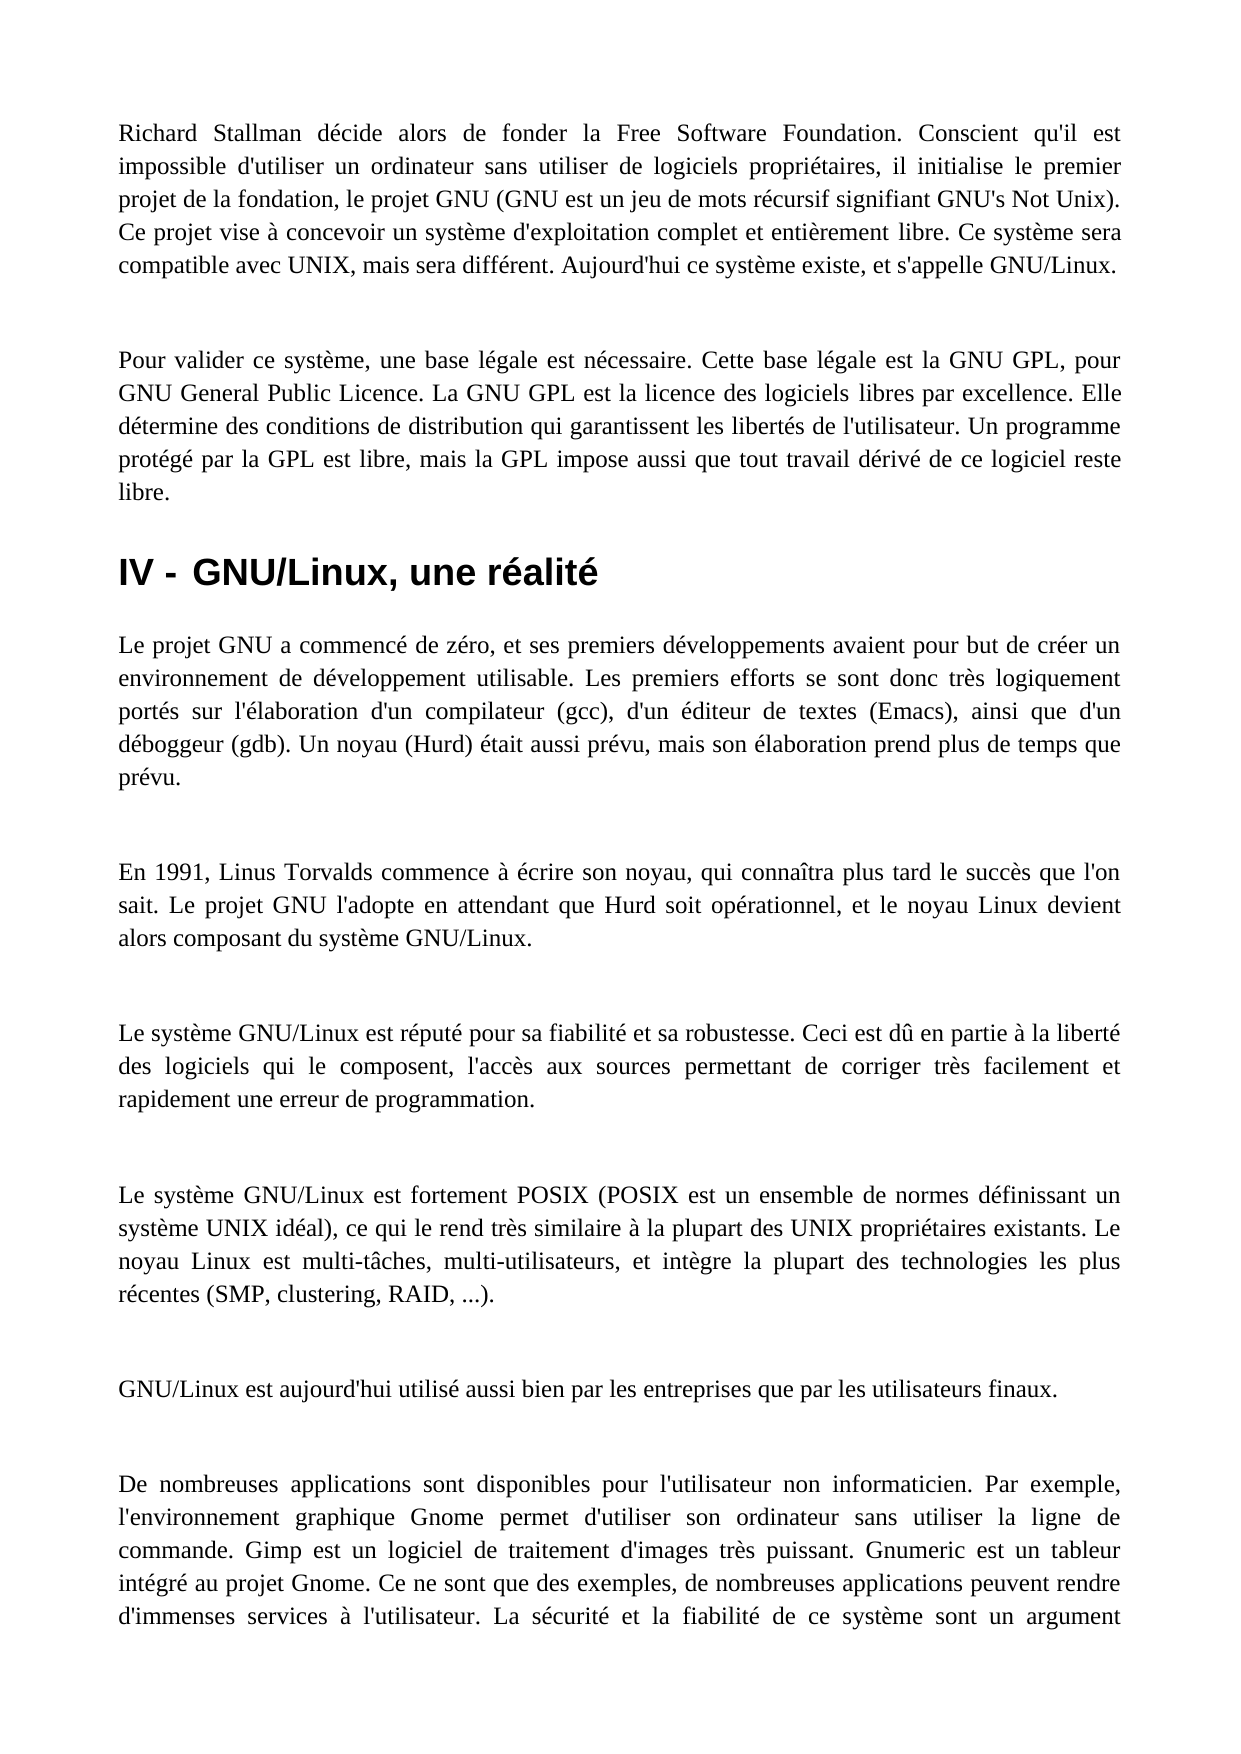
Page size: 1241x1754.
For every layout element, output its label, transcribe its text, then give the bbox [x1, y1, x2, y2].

subtitle GNU/Linux, une réalité [118, 550, 1122, 594]
text Le système GNU/Linux est fortement POSIX (POSIX est un ensemble de normes définissant un système UNIX idéal), ce qui le rend très similaire à la plupart des UNIX propriétaires existants. Le noyau Linux est multi-tâches, multi-utilisateurs, et intègre la plupart des technologies les plus récentes (SMP, clustering, RAID, ...). [118, 1180, 1122, 1307]
text Le système GNU/Linux est réputé pour sa fiabilité et sa robustesse. Ceci est dû en partie à la liberté des logiciels qui le composent, l'accès aux sources permettant de corriger très facilement et rapidement une erreur de programmation. [118, 1018, 1122, 1113]
text GNU/Linux est aujourd'hui utilisé aussi bien par les entreprises que par les utilisateurs finaux. [118, 1374, 1122, 1403]
text De nombreuses applications sont disponibles pour l'utilisateur non informaticien. Par exemple, l'environnement graphique Gnome permet d'utiliser son ordinateur sans utiliser la ligne de commande. Gimp est un logiciel de traitement d'images très puissant. Gnumeric est un tableur intégré au projet Gnome. Ce ne sont que des exemples, de nombreuses applications peuvent rendre d'immenses services à l'utilisateur. La sécurité et la fiabilité de ce système sont un argument [118, 1469, 1122, 1630]
text En 1991, Linus Torvalds commence à écrire son noyau, qui connaîtra plus tard le succès que l'on sait. Le projet GNU l'adopte en attendant que Hurd soit opérationnel, et le noyau Linux devient alors composant du système GNU/Linux. [118, 857, 1122, 952]
text Richard Stallman décide alors de fonder la Free Software Foundation. Conscient qu'il est impossible d'utiliser un ordinateur sans utiliser de logiciels propriétaires, il initialise le premier projet de la fondation, le projet GNU (GNU est un jeu de mots récursif signifiant GNU's Not Unix). Ce projet vise à concevoir un système d'exploitation complet et entièrement libre. Ce système sera compatible avec UNIX, mais sera différent. Aujourd'hui ce système existe, et s'appelle GNU/Linux. [118, 118, 1122, 279]
text Pour valider ce système, une base légale est nécessaire. Cette base légale est la GNU GPL, pour GNU General Public Licence. La GNU GPL est la licence des logiciels libres par excellence. Elle détermine des conditions de distribution qui garantissent les libertés de l'utilisateur. Un programme protégé par la GPL est libre, mais la GPL impose aussi que tout travail dérivé de ce logiciel reste libre. [118, 345, 1122, 506]
text Le projet GNU a commencé de zéro, et ses premiers développements avaient pour but de créer un environnement de développement utilisable. Les premiers efforts se sont donc très logiquement portés sur l'élaboration d'un compilateur (gcc), d'un éditeur de textes (Emacs), ainsi que d'un déboggeur (gdb). Un noyau (Hurd) était aussi prévu, mais son élaboration prend plus de temps que prévu. [118, 630, 1122, 791]
